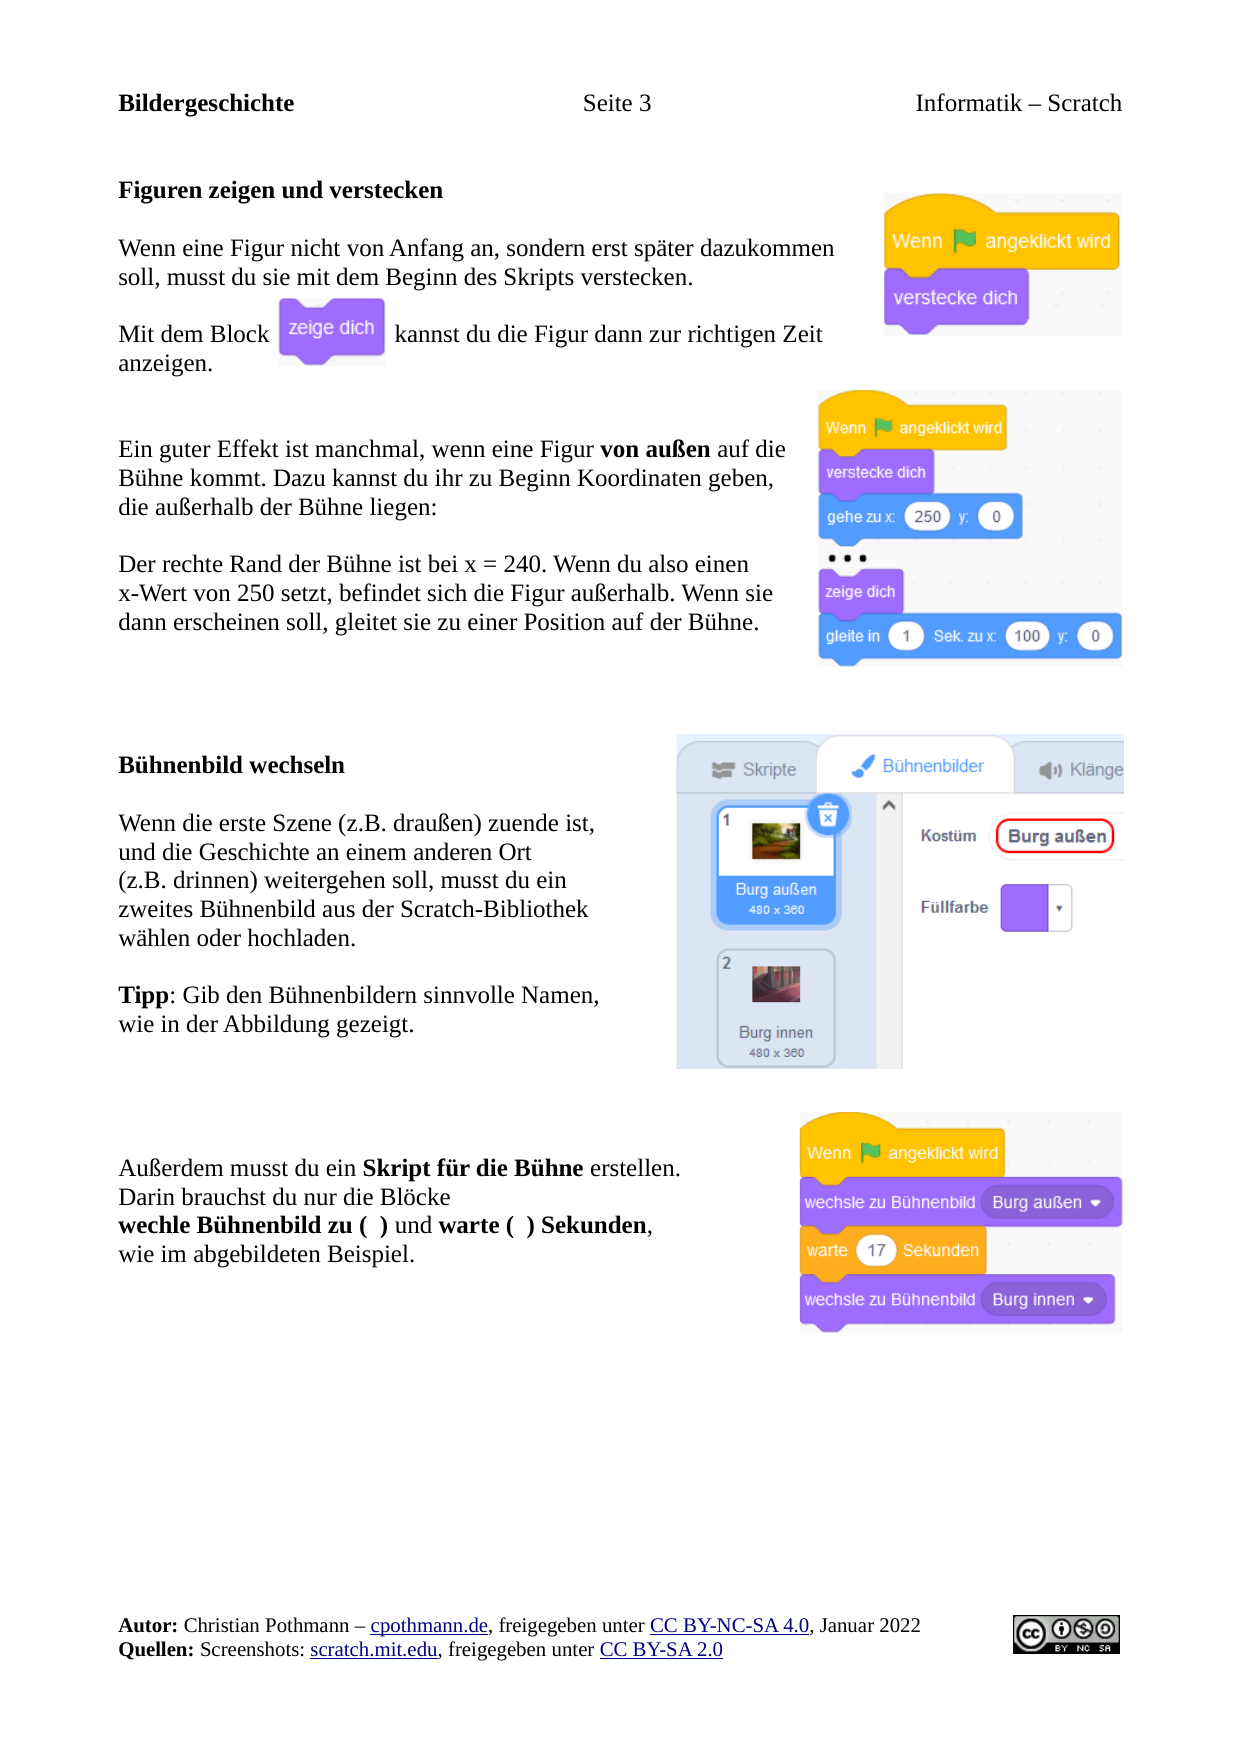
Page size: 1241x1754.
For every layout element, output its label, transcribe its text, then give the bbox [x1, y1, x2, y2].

picture [817, 390, 1123, 667]
text Darin brauchst du nur die Blöcke [118, 1182, 799, 1211]
picture [799, 1112, 1123, 1333]
text Bühnenbild wechseln [118, 751, 676, 779]
picture [277, 298, 386, 366]
text x-Wert von 250 setzt, befindet sich die Figur außerhalb. Wenn sie dann erscheinen soll, gleitet sie zu einer Position auf der Bühne. [118, 578, 817, 636]
text wechle Bühnenbild zu ( ) und warte ( ) Sekunden, [118, 1211, 799, 1239]
text Figuren zeigen und verstecken [118, 176, 1122, 204]
text Wenn die erste Szene (z.B. draußen) zuende ist, und die Geschichte an einem anderen Ort [118, 808, 676, 866]
text Autor: Christian Pothmann – cpothmann.de, freigegeben unter CC BY-NC-SA 4.0, Januar 2022 [118, 1613, 1122, 1637]
text Außerdem musst du ein Skript für die Bühne erstellen. [118, 1153, 799, 1182]
text (z.B. drinnen) weitergehen soll, musst du ein zweites Bühnenbild aus der Scratch-Bibliothek wählen oder hochladen. [118, 866, 676, 952]
text Mit dem Block kannst du die Figur dann zur richtigen Zeit anzeigen. [118, 319, 1122, 377]
picture [1013, 1615, 1120, 1654]
text Wenn eine Figur nicht von Anfang an, sondern erst später dazukommen soll, musst du sie mit dem Beginn des Skripts verstecken. [118, 233, 883, 291]
picture [883, 193, 1121, 336]
text Tipp: Gib den Bühnenbildern sinnvolle Namen, wie in der Abbildung gezeigt. [118, 981, 676, 1038]
text Ein guter Effekt ist manchmal, wenn eine Figur von außen auf die Bühne kommt. Dazu kannst du ihr zu Beginn Koordinaten geben, die außerhalb der Bühne liegen: [118, 434, 817, 521]
picture [676, 734, 1124, 1069]
text Quellen: Screenshots: scratch.mit.edu, freigegeben unter CC BY-SA 2.0 [118, 1637, 1122, 1661]
text Der rechte Rand der Bühne ist bei x = 240. Wenn du also einen [118, 549, 817, 578]
text wie im abgebildeten Beispiel. [118, 1239, 799, 1268]
